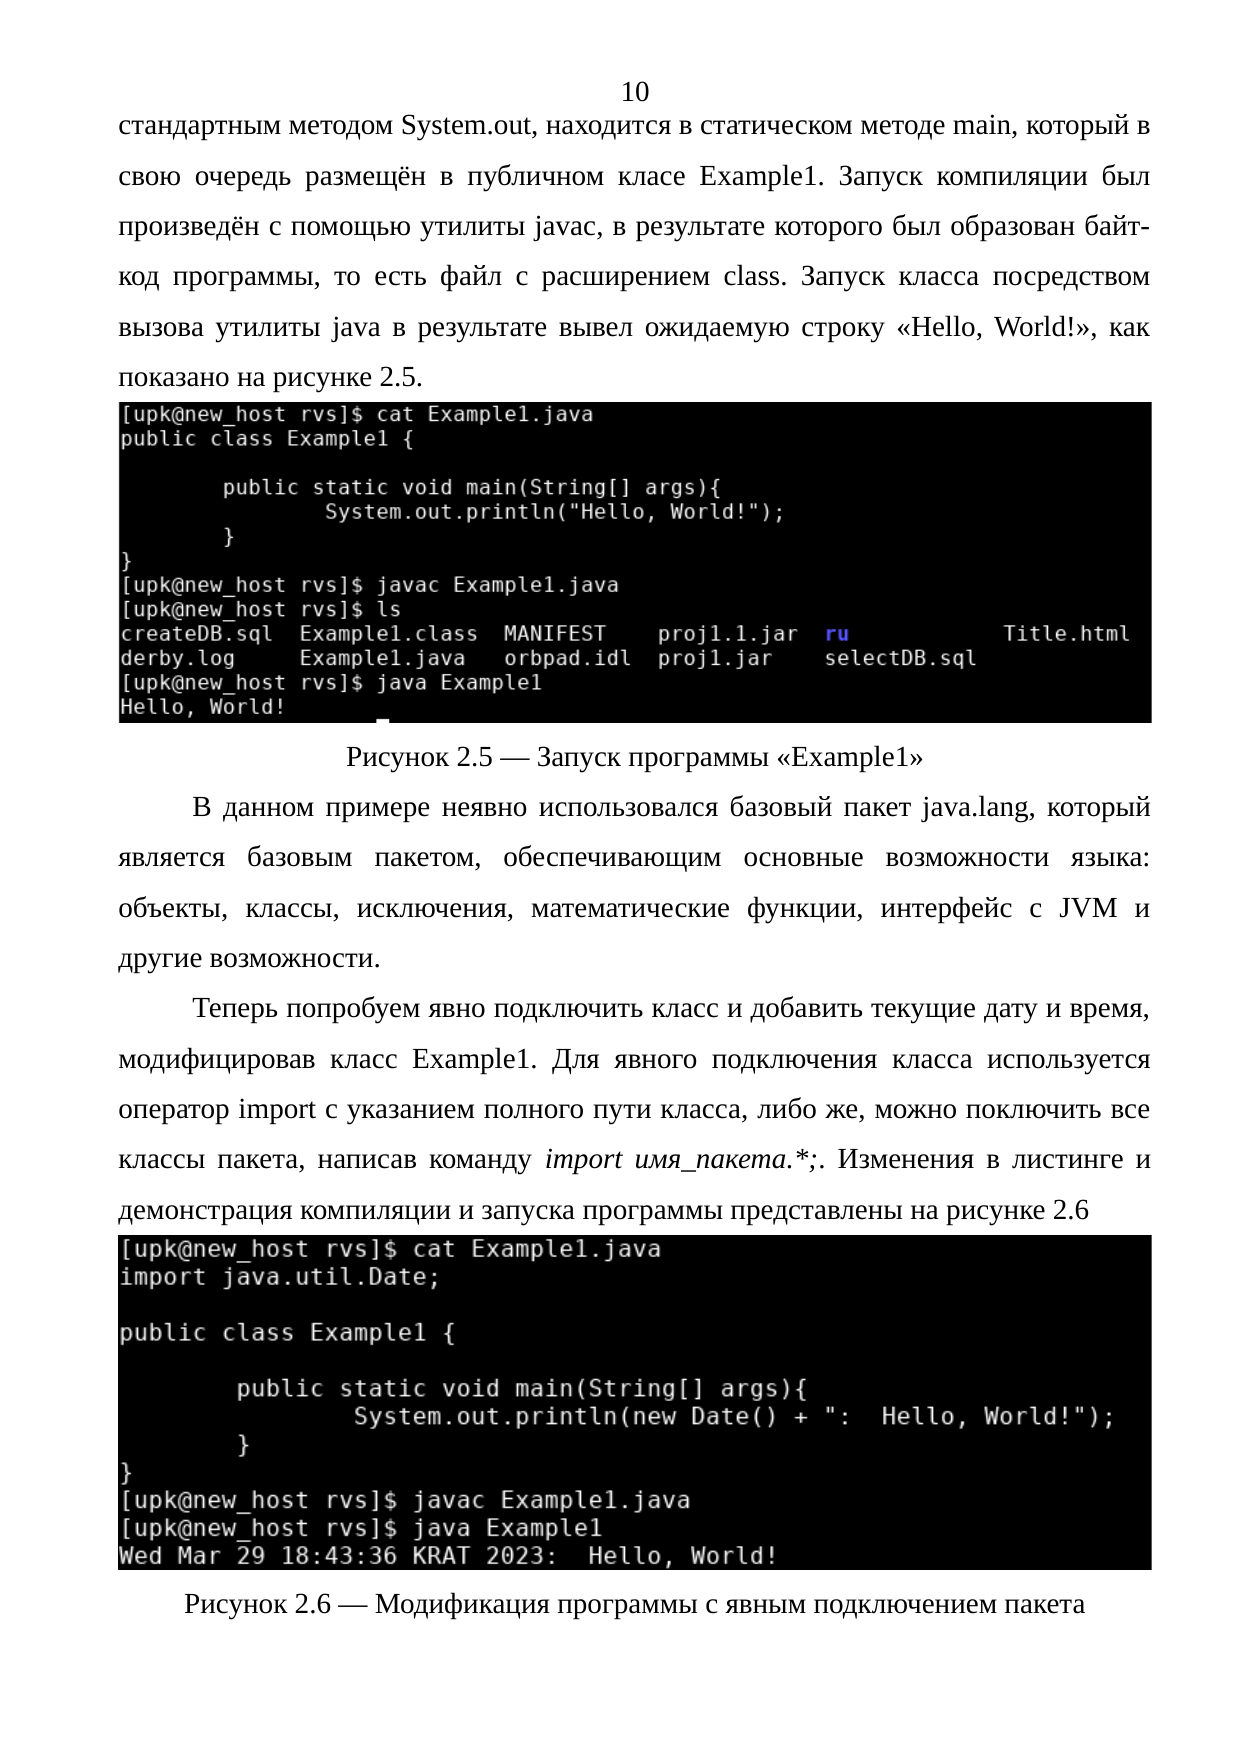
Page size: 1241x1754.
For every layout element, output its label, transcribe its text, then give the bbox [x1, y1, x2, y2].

picture [118, 1235, 1152, 1570]
text Теперь попробуем явно подключить класс и добавить текущие дату и время, модифицировав класс Example1. Для явного подключения класса используется оператор import с указанием полного пути класса, либо же, можно поключить все классы пакета, написав команду import имя_пакета.*;. Изменения в листинге и демонстрация компиляции и запуска программы представлены на рисунке 2.6 [118, 991, 1152, 1225]
text стандартным методом System.out, находится в статическом методе main, который в свою очередь размещён в публичном класе Example1. Запуск компиляции был произведён с помощью утилиты javac, в результате которого был образован байт-код программы, то есть файл с расширением class. Запуск класса посредством вызова утилиты java в результате вывел ожидаемую строку «Hello, World!», как показано на рисунке 2.5. [118, 107, 1152, 393]
text Рисунок 2.5 — Запуск программы «Example1» [118, 723, 1152, 772]
text В данном примере неявно использовался базовый пакет java.lang, который является базовым пакетом, обеспечивающим основные возможности языка: объекты, классы, исключения, математические функции, интерфейс с JVM и другие возможности. [118, 789, 1152, 974]
picture [118, 402, 1152, 723]
text Рисунок 2.6 — Модификация программы с явным подключением пакета [118, 1570, 1152, 1620]
